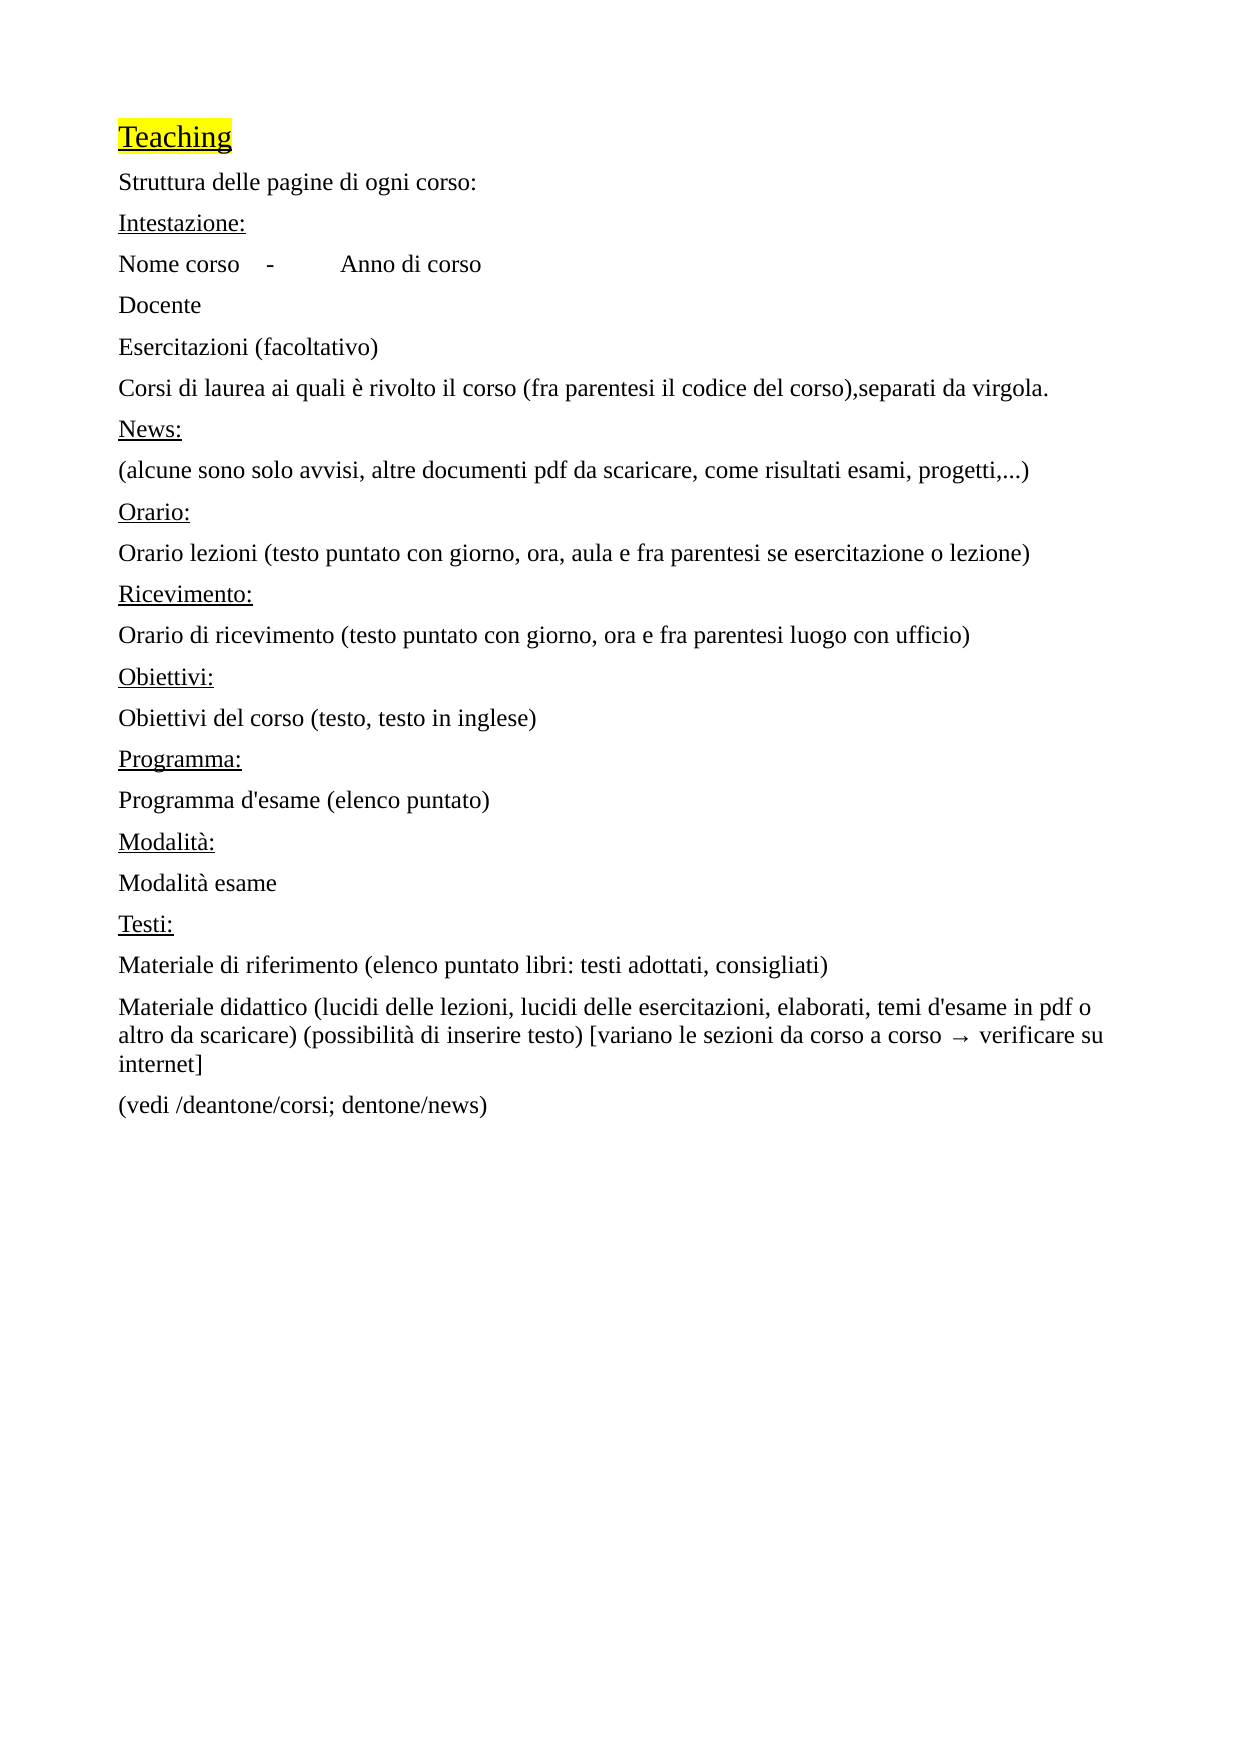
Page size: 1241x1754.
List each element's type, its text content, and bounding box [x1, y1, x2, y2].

text (vedi /deantone/corsi; dentone/news) [118, 1090, 1122, 1119]
text (alcune sono solo avvisi, altre documenti pdf da scaricare, come risultati esami, progetti,...) [118, 455, 1122, 484]
text Programma: [118, 744, 1122, 773]
text Esercitazioni (facoltativo) [118, 332, 1122, 360]
text Docente [118, 290, 1122, 319]
text Modalità esame [118, 868, 1122, 897]
text Modalità: [118, 827, 1122, 855]
text Corsi di laurea ai quali è rivolto il corso (fra parentesi il codice del corso),separati da virgola. [118, 373, 1122, 402]
text News: [118, 414, 1122, 443]
text Struttura delle pagine di ogni corso: [118, 167, 1122, 195]
text Orario di ricevimento (testo puntato con giorno, ora e fra parentesi luogo con ufficio) [118, 620, 1122, 649]
text Intestazione: [118, 208, 1122, 237]
text Materiale di riferimento (elenco puntato libri: testi adottati, consigliati) [118, 950, 1122, 979]
text Programma d'esame (elenco puntato) [118, 785, 1122, 814]
text Obiettivi: [118, 662, 1122, 690]
text Teaching [118, 118, 1122, 154]
text Orario: [118, 497, 1122, 525]
text Nome corso - Anno di corso [118, 249, 1122, 278]
text Ricevimento: [118, 579, 1122, 608]
text Materiale didattico (lucidi delle lezioni, lucidi delle esercitazioni, elaborati, temi d'esame in pdf o altro da scaricare) (possibilità di inserire testo) [variano le sezioni da corso a corso → verificare su internet] [118, 992, 1122, 1078]
text Testi: [118, 909, 1122, 938]
text Obiettivi del corso (testo, testo in inglese) [118, 703, 1122, 732]
text Orario lezioni (testo puntato con giorno, ora, aula e fra parentesi se esercitazione o lezione) [118, 538, 1122, 567]
